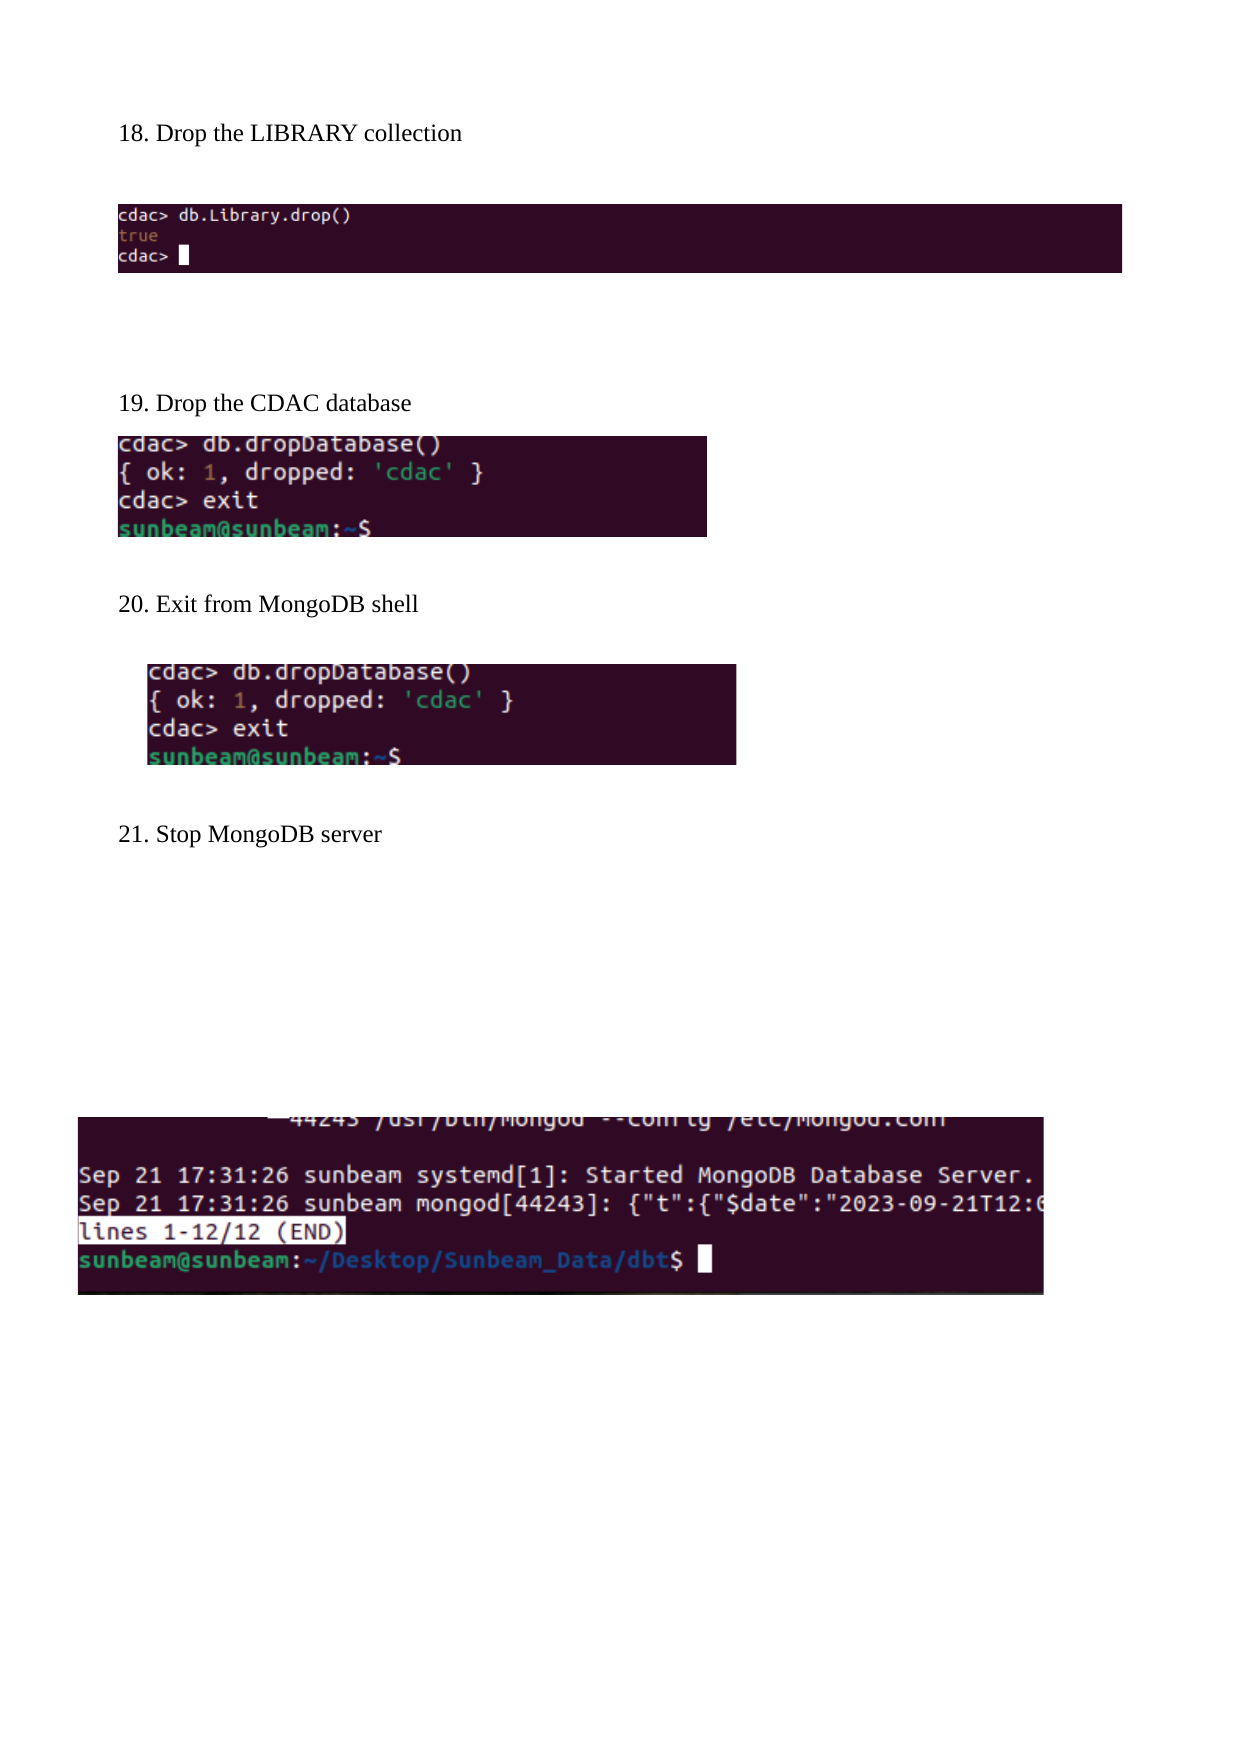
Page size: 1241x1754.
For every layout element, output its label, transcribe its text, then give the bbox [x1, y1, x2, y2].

text 20. Exit from MongoDB shell [118, 589, 1122, 618]
picture [147, 664, 737, 765]
picture [118, 204, 1123, 273]
picture [117, 436, 707, 537]
text 18. Drop the LIBRARY collection [118, 118, 1122, 147]
picture [77, 1117, 1044, 1295]
text 19. Drop the CDAC database [118, 388, 1122, 417]
text 21. Stop MongoDB server [118, 819, 1122, 848]
